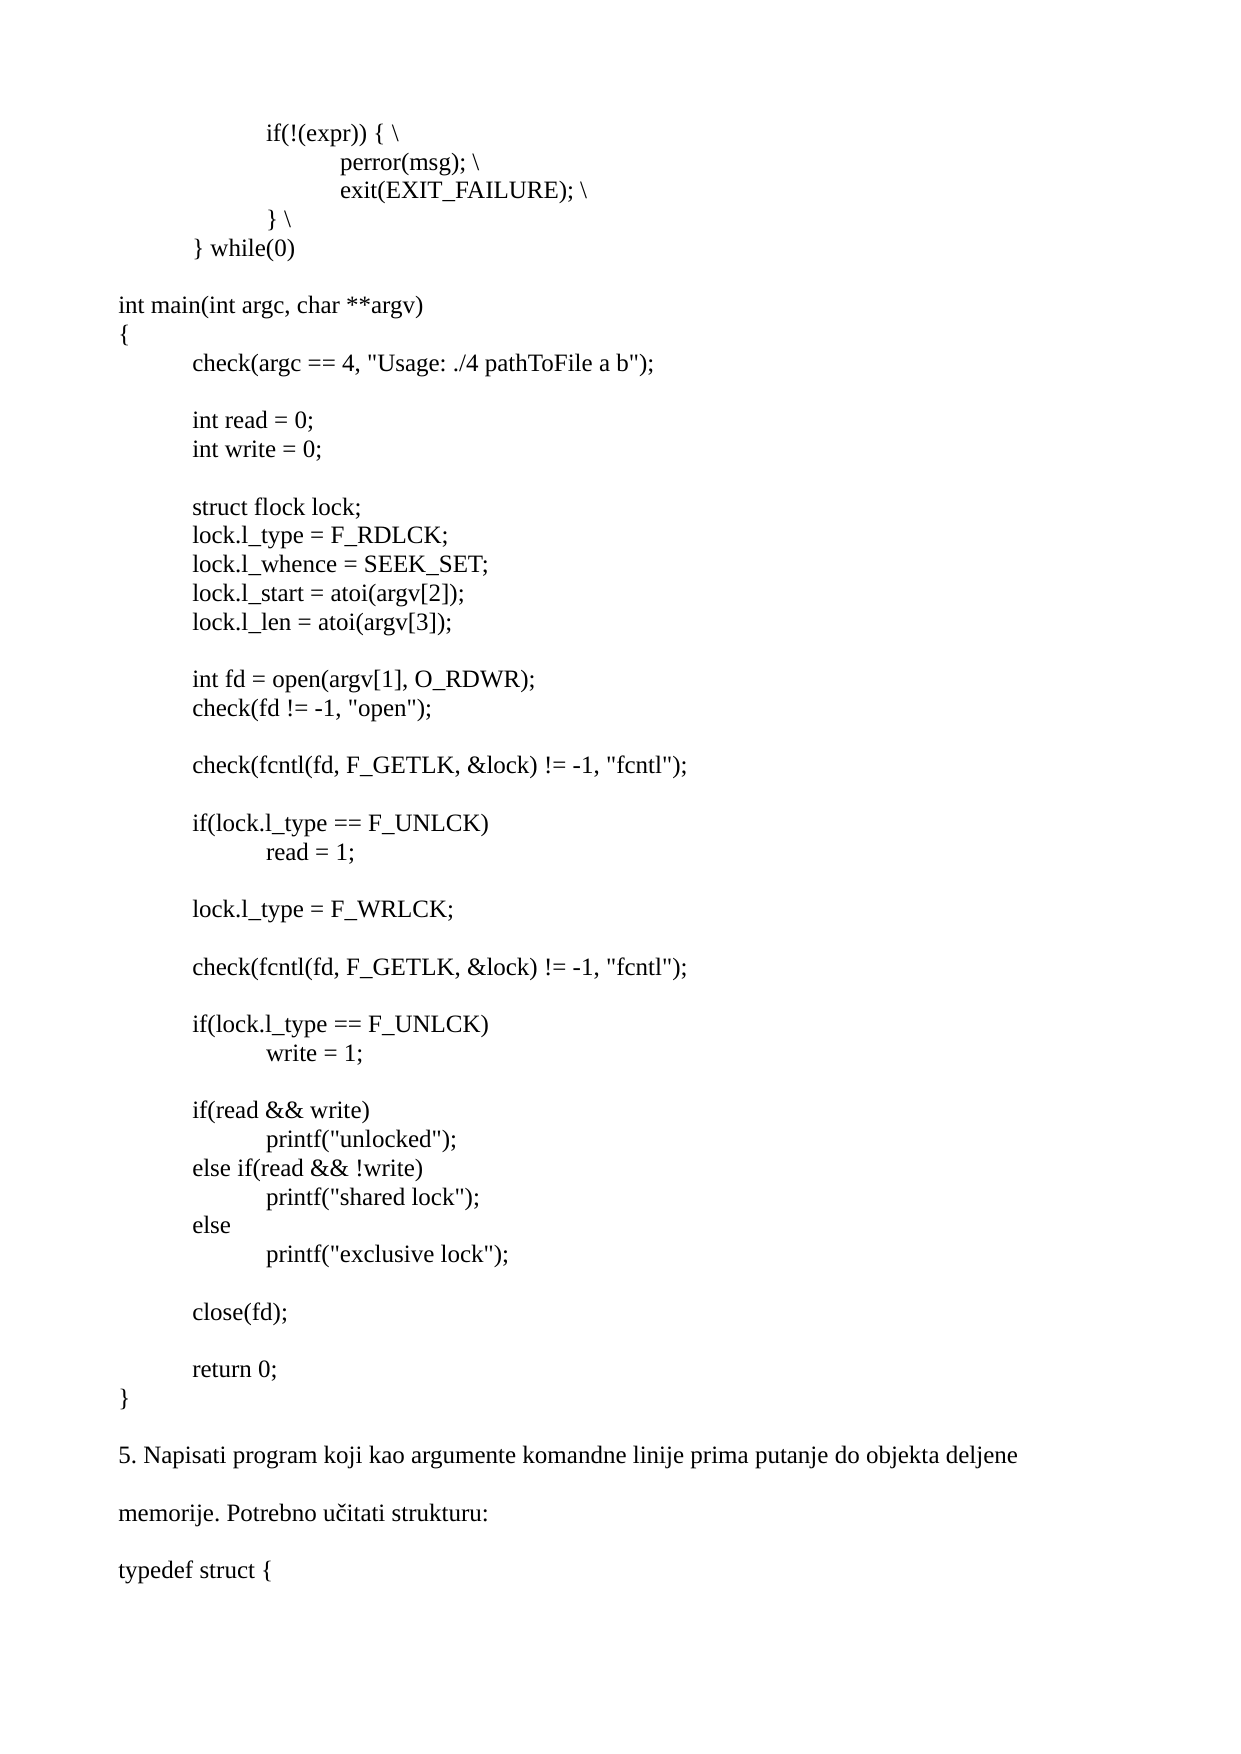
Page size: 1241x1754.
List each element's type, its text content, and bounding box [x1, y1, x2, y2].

text lock.l_type = F_RDLCK; [118, 521, 1122, 549]
text typedef struct { [118, 1556, 1122, 1584]
text close(fd); [118, 1297, 1122, 1326]
text if(read && write) [118, 1096, 1122, 1124]
text int main(int argc, char **argv) [118, 291, 1122, 319]
text } while(0) [118, 233, 1122, 262]
text exit(EXIT_FAILURE); \ [118, 176, 1122, 204]
text perror(msg); \ [118, 147, 1122, 176]
text if(!(expr)) { \ [118, 118, 1122, 147]
text lock.l_len = atoi(argv[3]); [118, 607, 1122, 636]
text } \ [118, 204, 1122, 233]
text check(fcntl(fd, F_GETLK, &lock) != -1, "fcntl"); [118, 751, 1122, 779]
text write = 1; [118, 1038, 1122, 1067]
text int write = 0; [118, 434, 1122, 463]
text struct flock lock; [118, 492, 1122, 521]
text } [118, 1383, 1122, 1412]
text printf("shared lock"); [118, 1182, 1122, 1211]
text else [118, 1211, 1122, 1239]
text return 0; [118, 1354, 1122, 1383]
text int fd = open(argv[1], O_RDWR); [118, 664, 1122, 693]
text if(lock.l_type == F_UNLCK) [118, 808, 1122, 837]
text int read = 0; [118, 406, 1122, 434]
text 5. Napisati program koji kao argumente komandne linije prima putanje do objekta deljene [118, 1441, 1122, 1469]
text { [118, 319, 1122, 348]
text check(fd != -1, "open"); [118, 693, 1122, 722]
text else if(read && !write) [118, 1153, 1122, 1182]
text lock.l_whence = SEEK_SET; [118, 549, 1122, 578]
text lock.l_start = atoi(argv[2]); [118, 578, 1122, 607]
text printf("exclusive lock"); [118, 1239, 1122, 1268]
text memorije. Potrebno učitati strukturu: [118, 1498, 1122, 1527]
text printf("unlocked"); [118, 1124, 1122, 1153]
text check(fcntl(fd, F_GETLK, &lock) != -1, "fcntl"); [118, 952, 1122, 981]
text check(argc == 4, "Usage: ./4 pathToFile a b"); [118, 348, 1122, 377]
text read = 1; [118, 837, 1122, 866]
text lock.l_type = F_WRLCK; [118, 894, 1122, 923]
text if(lock.l_type == F_UNLCK) [118, 1009, 1122, 1038]
